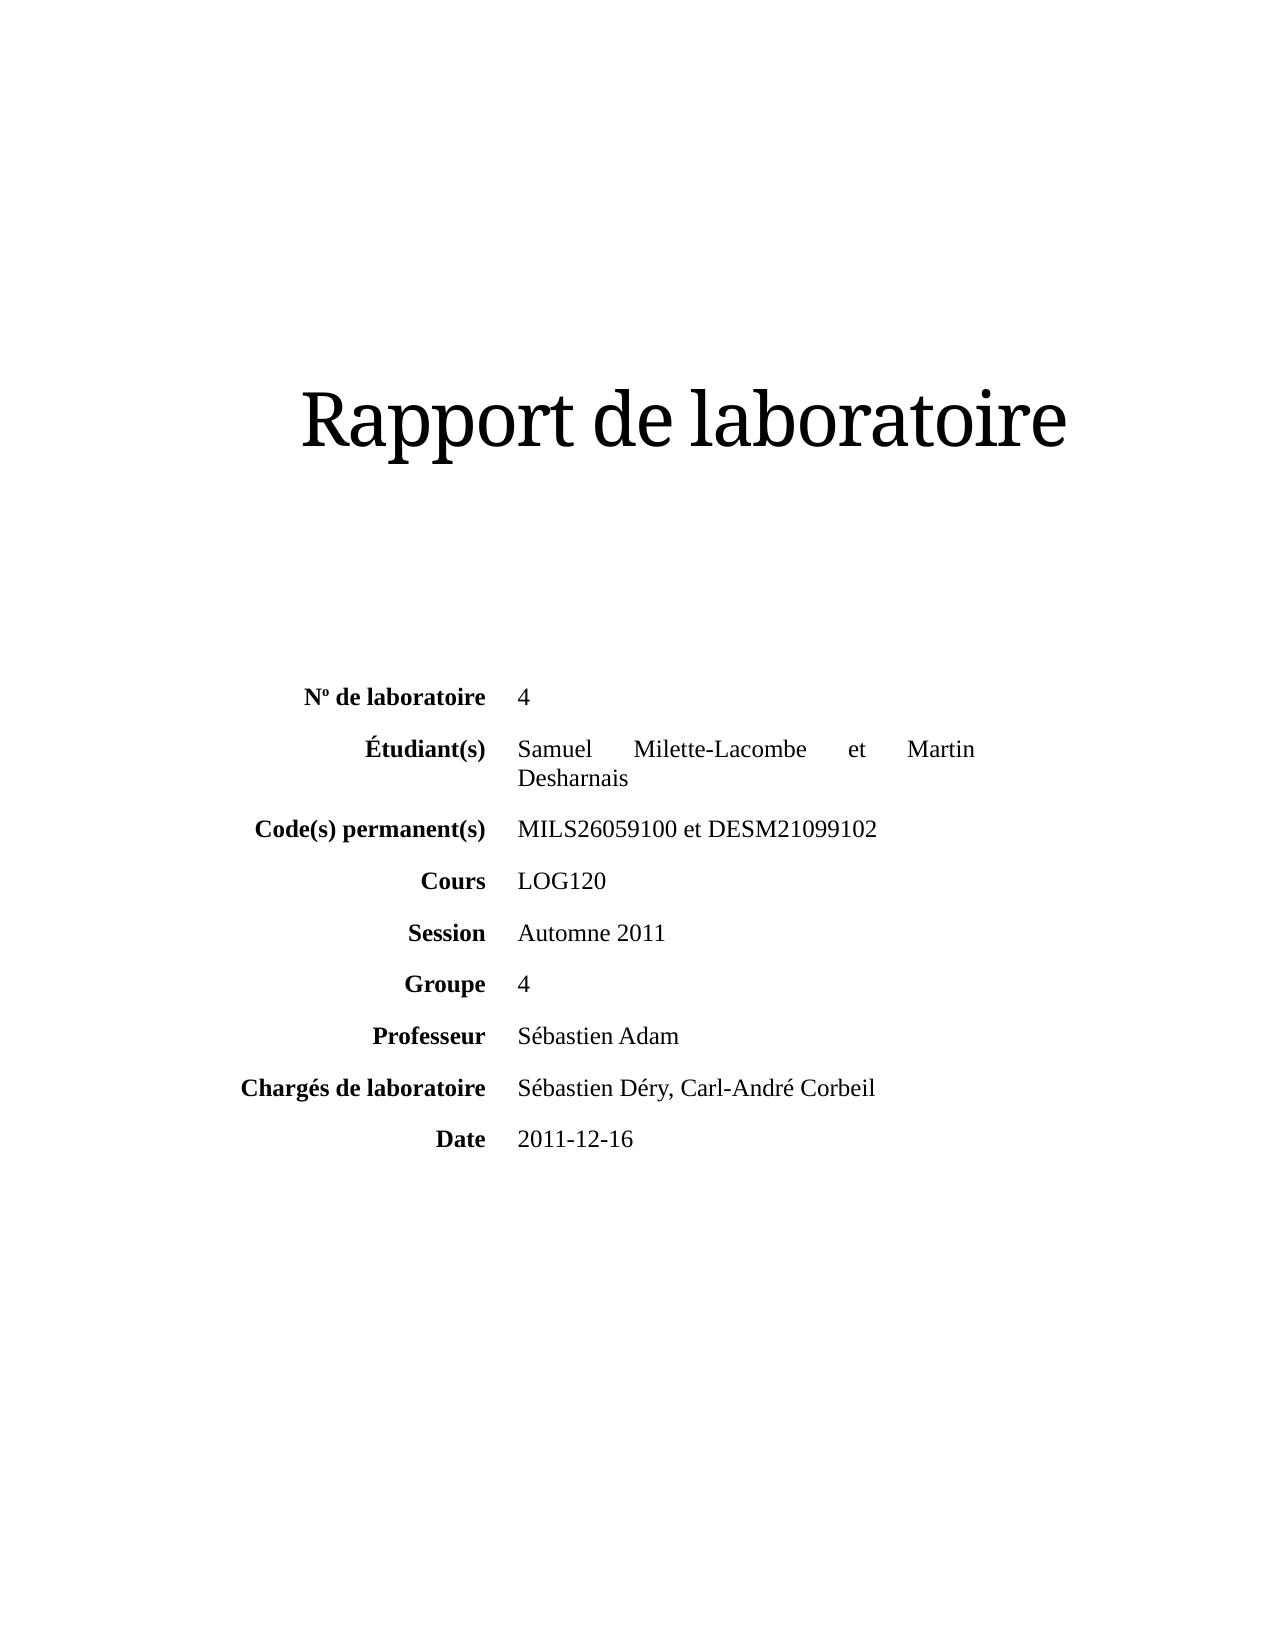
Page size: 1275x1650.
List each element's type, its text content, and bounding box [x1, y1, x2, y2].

table_header 4 [497, 683, 986, 734]
table_cell Session [176, 918, 497, 969]
table_cell Groupe [176, 970, 497, 1021]
table_header No de laboratoire [176, 683, 497, 734]
title Rapport de laboratoire [300, 367, 1087, 469]
table_cell Samuel Milette-Lacombe et Martin Desharnais [497, 734, 986, 814]
table_cell Automne 2011 [497, 918, 986, 969]
table_cell Date [176, 1125, 497, 1176]
table_cell 4 [497, 970, 986, 1021]
table_cell Sébastien Adam [497, 1021, 986, 1073]
table_cell Professeur [176, 1021, 497, 1073]
table_cell Chargés de laboratoire [176, 1073, 497, 1124]
table_cell 2011-12-16 [497, 1125, 986, 1176]
table_cell Étudiant(s) [176, 734, 497, 814]
table_cell MILS26059100 et DESM21099102 [497, 815, 986, 866]
table_cell Code(s) permanent(s) [176, 815, 497, 866]
table_cell Sébastien Déry, Carl-André Corbeil [497, 1073, 986, 1124]
table_cell LOG120 [497, 866, 986, 918]
table_cell Cours [176, 866, 497, 918]
